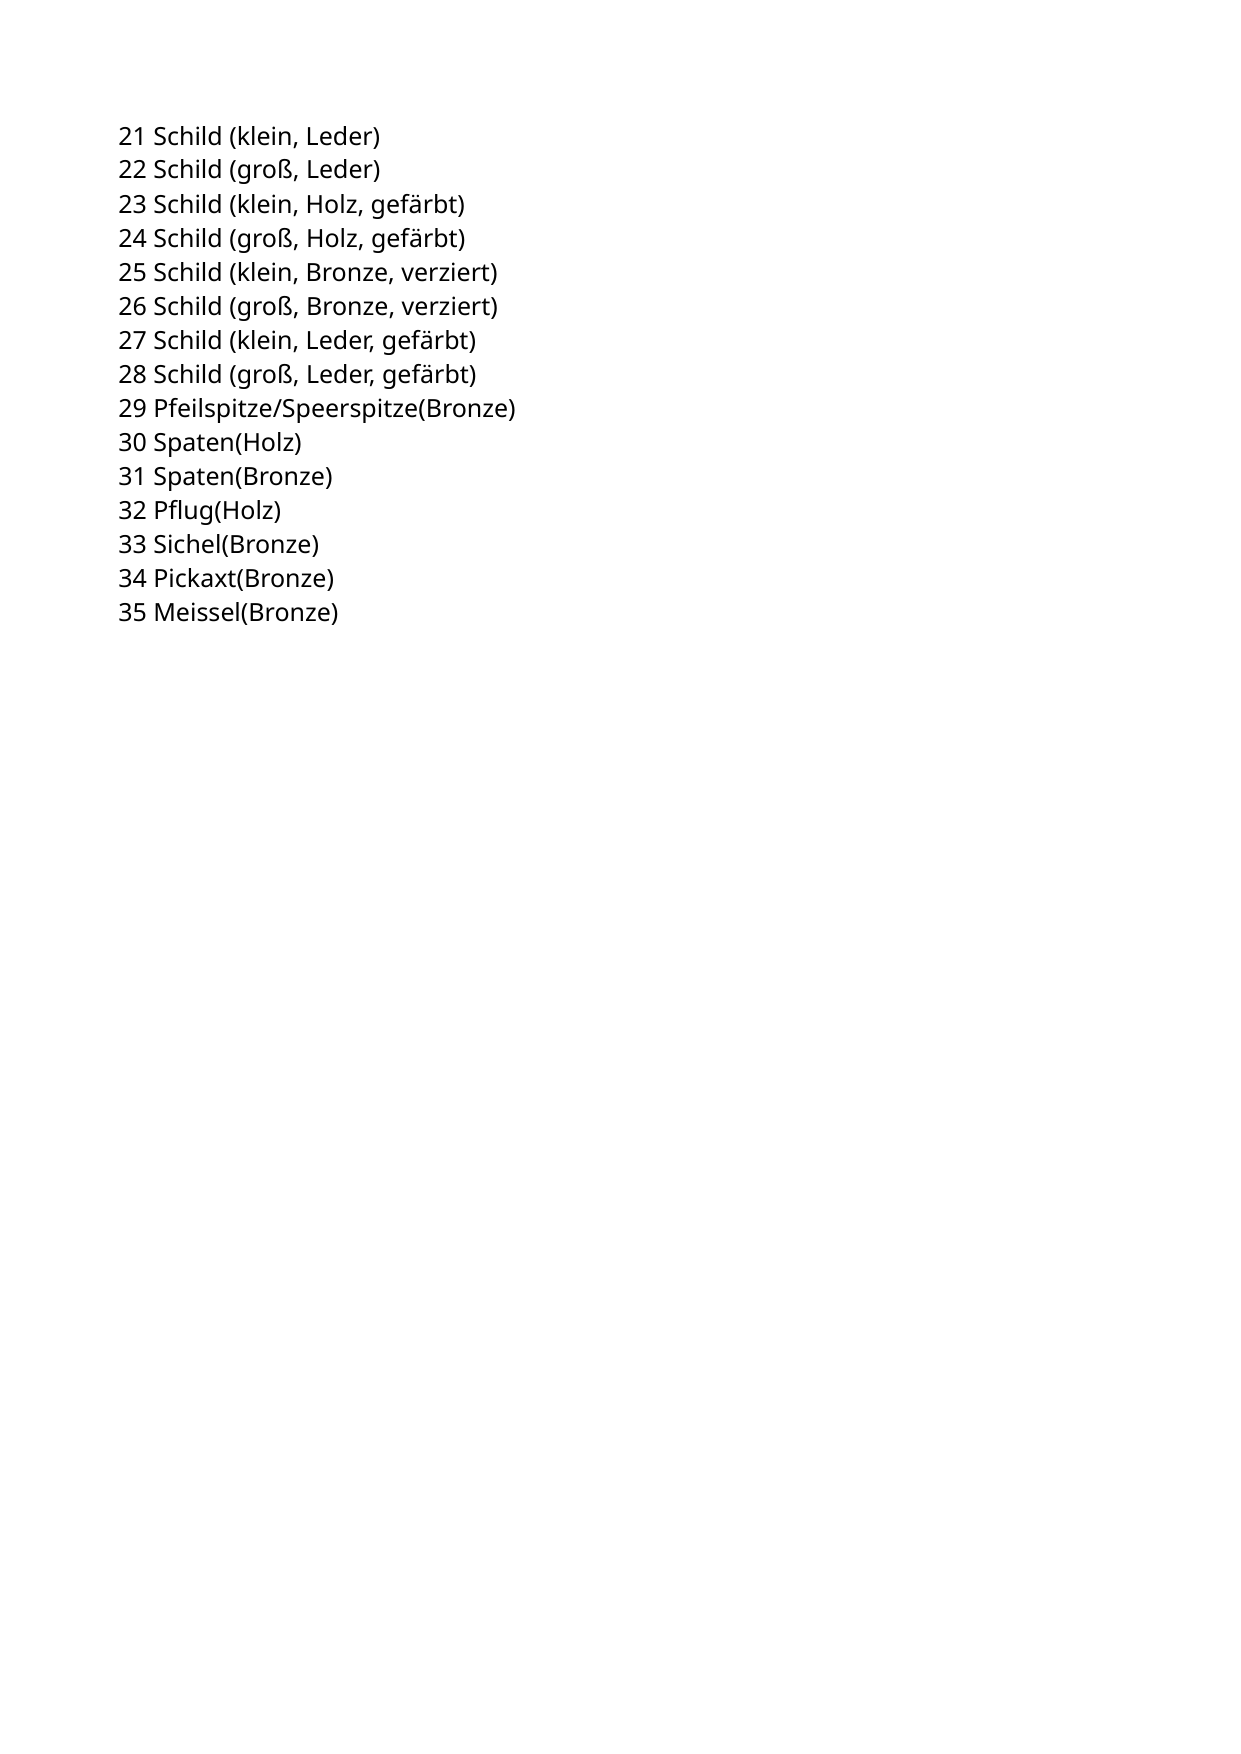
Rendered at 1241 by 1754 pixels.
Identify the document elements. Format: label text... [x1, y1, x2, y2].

text 26 Schild (groß, Bronze, verziert) [118, 288, 1122, 322]
text 22 Schild (groß, Leder) [118, 152, 1122, 186]
text 29 Pfeilspitze/Speerspitze(Bronze) [118, 391, 1122, 425]
text 32 Pflug(Holz) [118, 493, 1122, 527]
text 35 Meissel(Bronze) [118, 595, 1122, 629]
text 33 Sichel(Bronze) [118, 527, 1122, 561]
text 24 Schild (groß, Holz, gefärbt) [118, 220, 1122, 254]
text 30 Spaten(Holz) [118, 425, 1122, 459]
text 21 Schild (klein, Leder) [118, 118, 1122, 152]
text 25 Schild (klein, Bronze, verziert) [118, 254, 1122, 288]
text 27 Schild (klein, Leder, gefärbt) [118, 322, 1122, 357]
text 31 Spaten(Bronze) [118, 459, 1122, 493]
text 34 Pickaxt(Bronze) [118, 561, 1122, 595]
text 28 Schild (groß, Leder, gefärbt) [118, 357, 1122, 391]
text 23 Schild (klein, Holz, gefärbt) [118, 186, 1122, 220]
